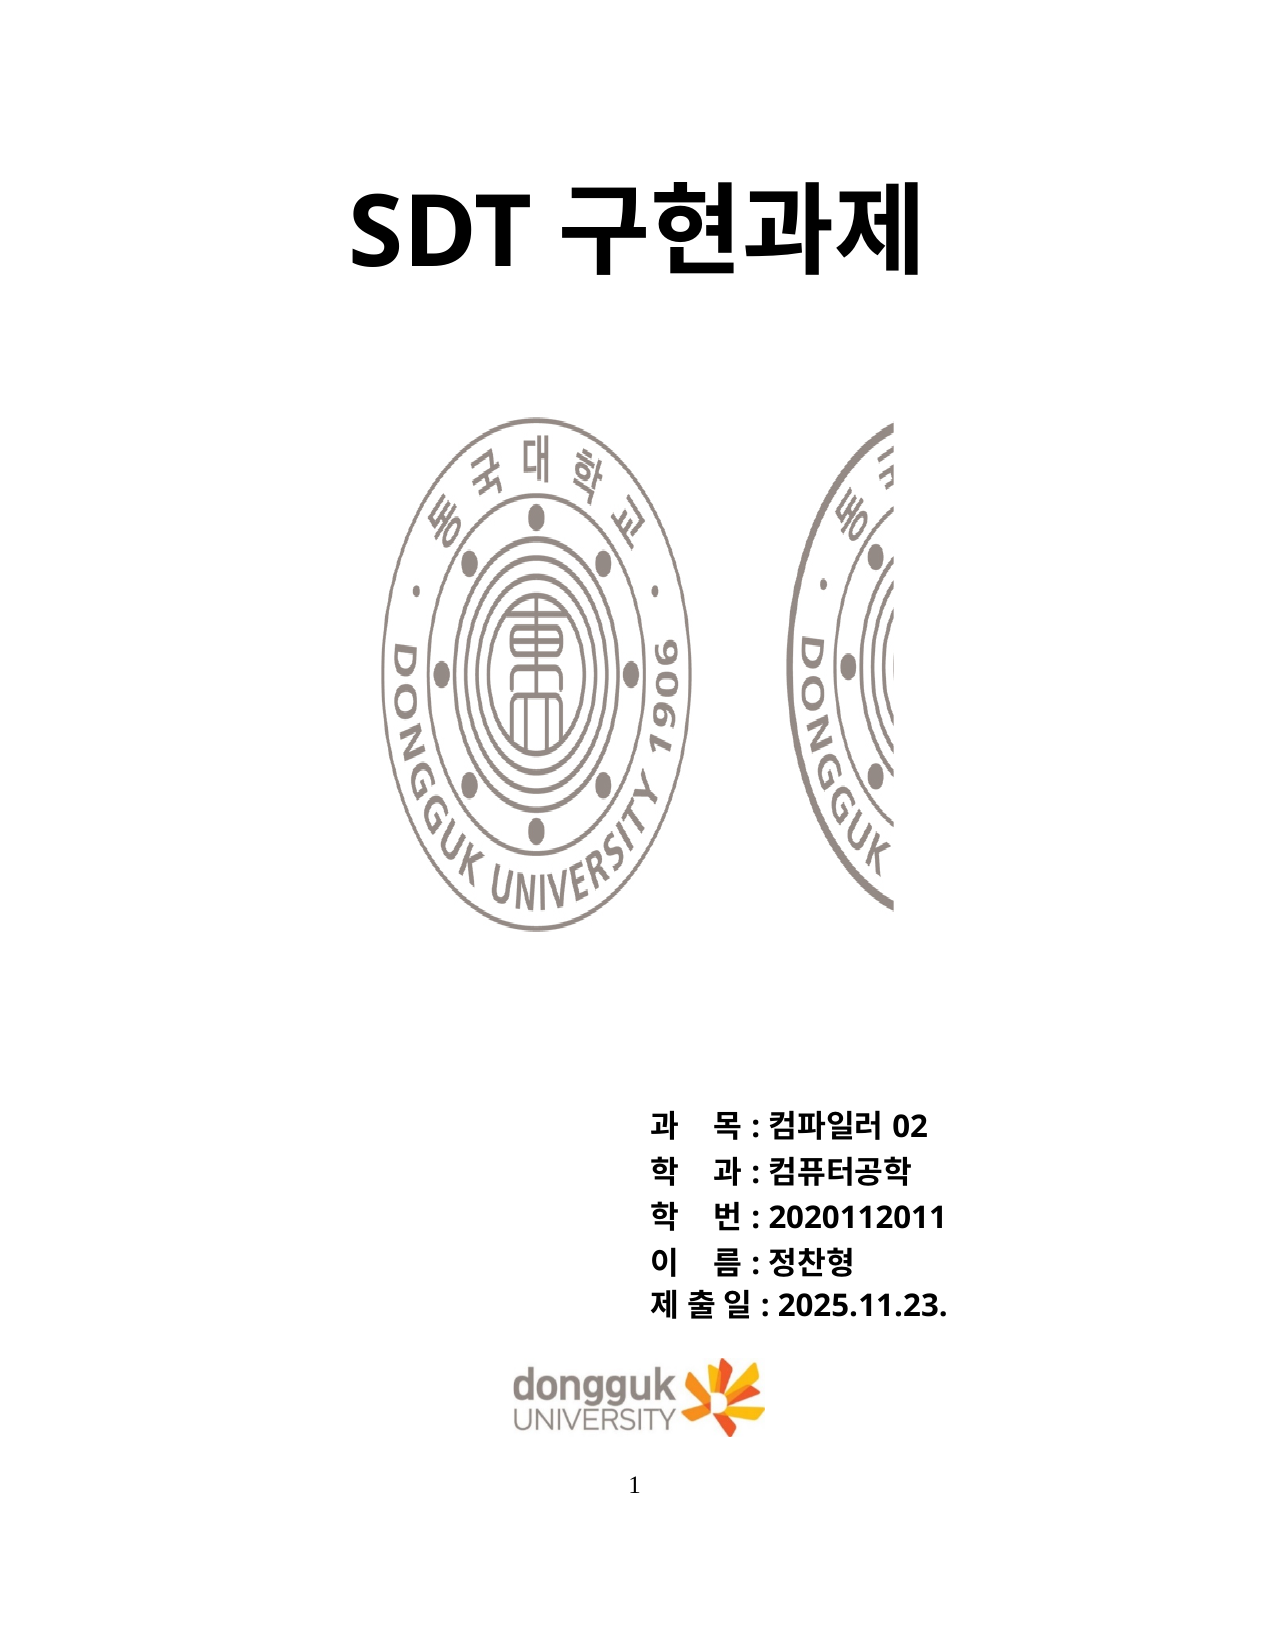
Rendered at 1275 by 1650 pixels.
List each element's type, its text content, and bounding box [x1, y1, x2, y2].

text 제 출 일 : 2025.11.23. [567, 1283, 1125, 1326]
text 학 과 : 컴퓨터공학 [567, 1147, 1125, 1192]
text 학 번 : 2020112011 [567, 1192, 1125, 1238]
picture [513, 1358, 765, 1437]
text 이 름 : 정찬형 [567, 1238, 1125, 1283]
text 과 목 : 컴파일러 02 [567, 1102, 1125, 1147]
text SDT 구현과제 [150, 150, 1125, 295]
picture [381, 410, 894, 932]
